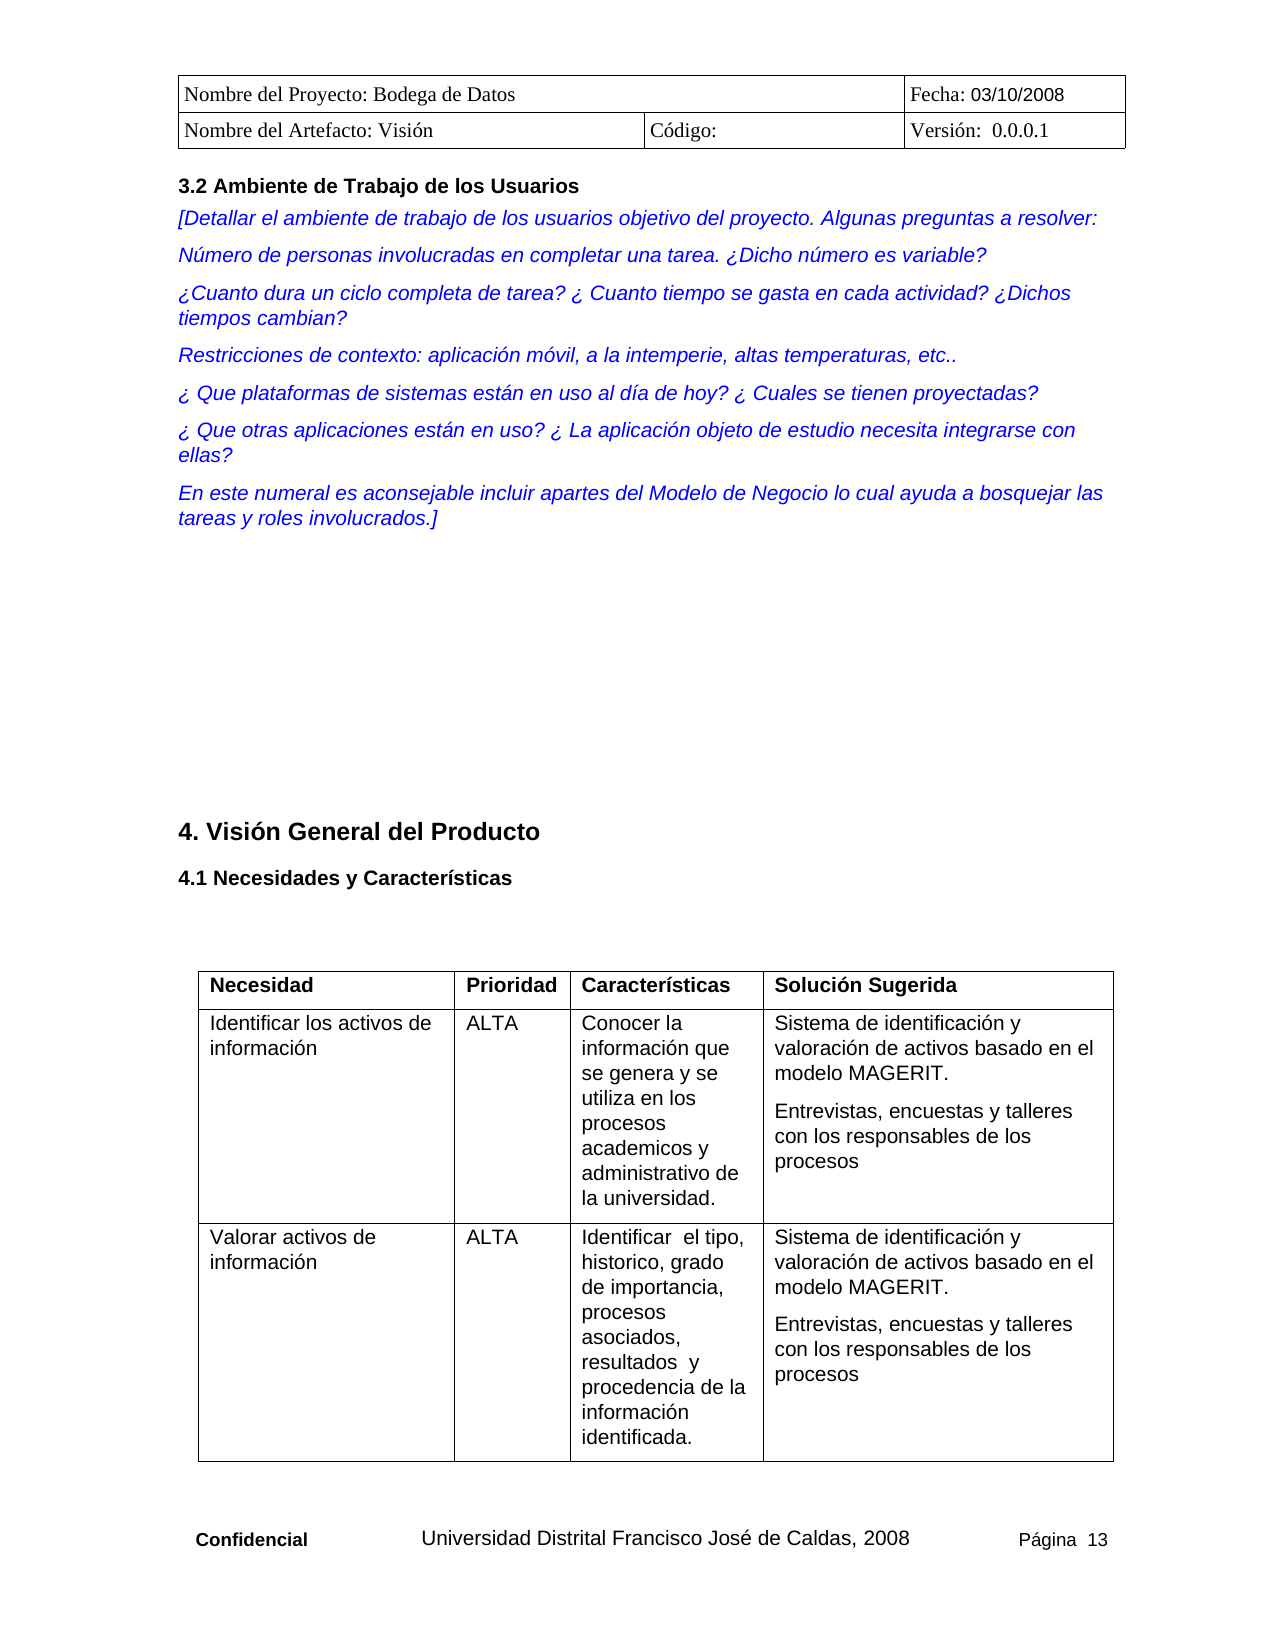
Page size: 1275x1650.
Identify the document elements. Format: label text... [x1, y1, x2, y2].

table_cell Identificar los activos de información [199, 1010, 454, 1223]
table_header Necesidad [199, 972, 454, 1009]
table_header Prioridad [455, 972, 570, 1009]
table_cell ALTA [455, 1224, 570, 1461]
text ¿ Que otras aplicaciones están en uso? ¿ La aplicación objeto de estudio necesita integrarse con ellas? [178, 417, 1125, 467]
text ¿ Que plataformas de sistemas están en uso al día de hoy? ¿ Cuales se tienen proyectadas? [178, 379, 1125, 404]
table_cell Valorar activos de información [199, 1224, 454, 1461]
text ¿Cuanto dura un ciclo completa de tarea? ¿ Cuanto tiempo se gasta en cada actividad? ¿Dichos tiempos cambian? [178, 279, 1125, 329]
table_cell Conocer la información que se genera y se utiliza en los procesos academicos y administrativo de la universidad. [571, 1010, 763, 1223]
table_header Solución Sugerida [764, 972, 1113, 1009]
table_header Características [571, 972, 763, 1009]
text [Detallar el ambiente de trabajo de los usuarios objetivo del proyecto. Algunas preguntas a resolver: [178, 204, 1125, 229]
text Restricciones de contexto: aplicación móvil, a la intemperie, altas temperaturas, etc.. [178, 342, 1125, 367]
table_cell ALTA [455, 1010, 570, 1223]
table_cell Sistema de identificación y valoración de activos basado en el modelo MAGERIT. Entrevistas, encuestas y talleres con los responsables de los procesos [764, 1224, 1113, 1461]
table_cell Identificar el tipo, historico, grado de importancia, procesos asociados, resultados y procedencia de la información identificada. [571, 1224, 763, 1461]
subtitle Necesidades y Características [178, 864, 1125, 889]
text En este numeral es aconsejable incluir apartes del Modelo de Negocio lo cual ayuda a bosquejar las tareas y roles involucrados.] [178, 479, 1125, 529]
subtitle Ambiente de Trabajo de los Usuarios [178, 173, 1125, 198]
table_cell Sistema de identificación y valoración de activos basado en el modelo MAGERIT. Entrevistas, encuestas y talleres con los responsables de los procesos [764, 1010, 1113, 1223]
text Número de personas involucradas en completar una tarea. ¿Dicho número es variable? [178, 242, 1125, 267]
subtitle Visión General del Producto [178, 817, 1125, 846]
